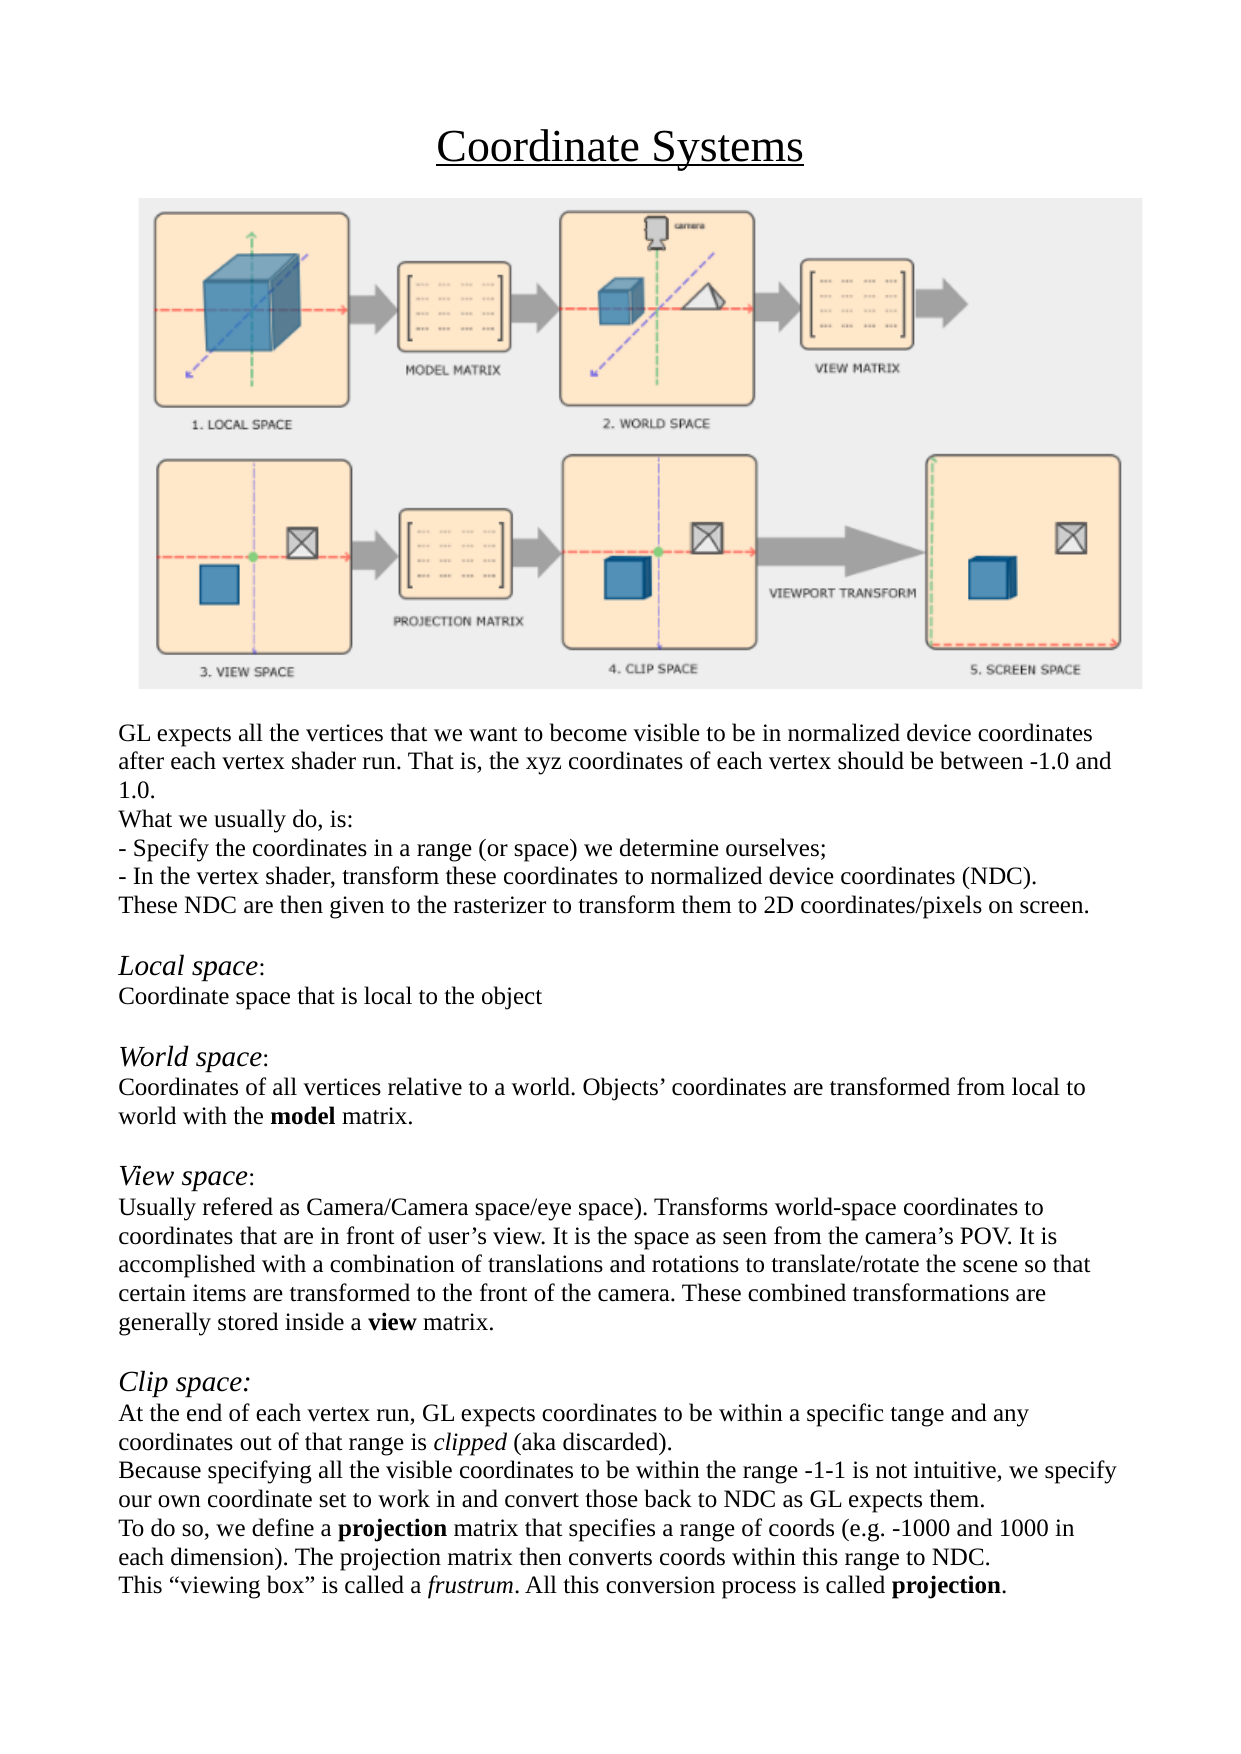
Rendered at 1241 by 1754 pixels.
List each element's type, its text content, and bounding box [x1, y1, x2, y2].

text These NDC are then given to the rasterizer to transform them to 2D coordinates/pixels on screen. [118, 890, 1122, 919]
text At the end of each vertex run, GL expects coordinates to be within a specific tange and any coordinates out of that range is clipped (aka discarded). [118, 1398, 1122, 1456]
text Because specifying all the visible coordinates to be within the range -1-1 is not intuitive, we specify our own coordinate set to work in and convert those back to NDC as GL expects them. [118, 1456, 1122, 1513]
text Local space: [118, 948, 1122, 981]
picture [138, 198, 1143, 689]
text View space: [118, 1158, 1122, 1192]
text World space: [118, 1039, 1122, 1072]
text Coordinates of all vertices relative to a world. Objects’ coordinates are transformed from local to world with the model matrix. [118, 1072, 1122, 1130]
text To do so, we define a projection matrix that specifies a range of coords (e.g. -1000 and 1000 in each dimension). The projection matrix then converts coords within this range to NDC. [118, 1513, 1122, 1571]
text Coordinate Systems [118, 118, 1122, 171]
text Clip space: [118, 1364, 1122, 1398]
text Usually refered as Camera/Camera space/eye space). Transforms world-space coordinates to coordinates that are in front of user’s view. It is the space as seen from the camera’s POV. It is accomplished with a combination of translations and rotations to translate/rotate the scene so that certain items are transformed to the front of the camera. These combined transformations are generally stored inside a view matrix. [118, 1192, 1122, 1336]
text Coordinate space that is local to the object [118, 981, 1122, 1010]
text - Specify the coordinates in a range (or space) we determine ourselves; [118, 833, 1122, 861]
text This “viewing box” is called a frustrum. All this conversion process is called projection. [118, 1571, 1122, 1599]
text - In the vertex shader, transform these coordinates to normalized device coordinates (NDC). [118, 861, 1122, 890]
text GL expects all the vertices that we want to become visible to be in normalized device coordinates after each vertex shader run. That is, the xyz coordinates of each vertex should be between -1.0 and 1.0. [118, 718, 1122, 804]
text What we usually do, is: [118, 804, 1122, 833]
